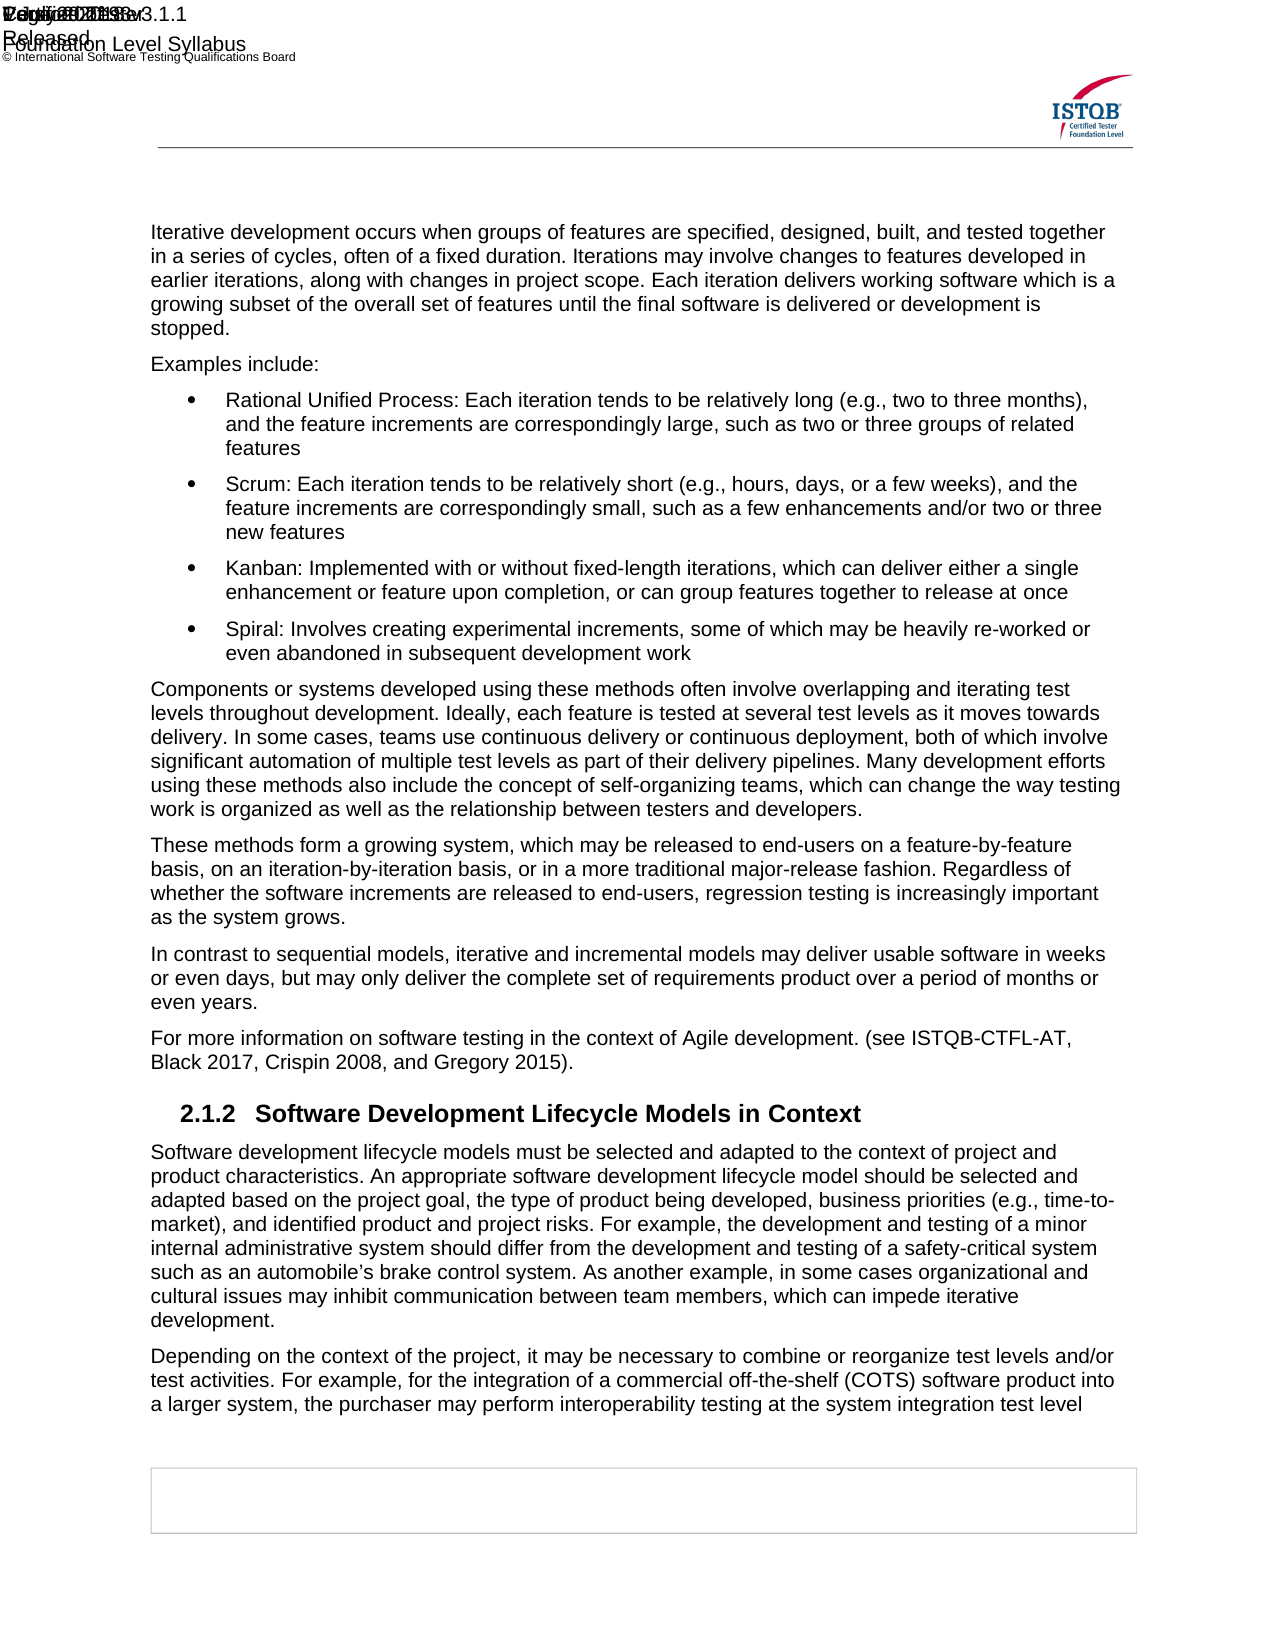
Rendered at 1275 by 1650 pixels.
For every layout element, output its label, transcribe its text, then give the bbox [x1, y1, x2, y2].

text Depending on the context of the project, it may be necessary to combine or reorganize test levels and/or test activities. For example, for the integration of a commercial off-the-shelf (COTS) software product into a larger system, the purchaser may perform interoperability testing at the system integration test level [150, 1344, 1117, 1416]
text In contrast to sequential models, iterative and incremental models may deliver usable software in weeks or even days, but may only deliver the complete set of requirements product over a period of months or even years. [150, 942, 1109, 1013]
text These methods form a growing system, which may be released to end-users on a feature-by-feature basis, on an iteration-by-iteration basis, or in a more traditional major-release fashion. Regardless of whether the software increments are released to end-users, regression testing is increasingly important as the system grows. [150, 833, 1102, 929]
list Spiral: Involves creating experimental increments, some of which may be heavily re-worked or even abandoned in subsequent development work [188, 617, 1092, 664]
text Components or systems developed using these methods often involve overlapping and iterating test levels throughout development. Ideally, each feature is tested at several test levels as it moves towards delivery. In some cases, teams use continuous delivery or continuous deployment, both of which involve significant automation of multiple test levels as part of their delivery pipelines. Many development efforts using these methods also include the concept of self-organizing teams, which can change the way testing work is organized as well as the relationship between testers and developers. [150, 677, 1124, 821]
list Scrum: Each iteration tends to be relatively short (e.g., hours, days, or a few weeks), and the feature increments are correspondingly small, such as a few enhancements and/or two or three new features [188, 473, 1104, 543]
picture [1036, 58, 1148, 161]
text Examples include: [150, 351, 1150, 375]
list Kanban: Implemented with or without fixed-length iterations, which can deliver either a single enhancement or feature upon completion, or can group features together to release at once [188, 556, 1079, 604]
text Iterative development occurs when groups of features are specified, designed, built, and tested together in a series of cycles, often of a fixed duration. Iterations may involve changes to features developed in earlier iterations, along with changes in project scope. Each iteration delivers working software which is a growing subset of the overall set of features until the final software is delivered or development is stopped. [150, 219, 1118, 339]
subtitle Software Development Lifecycle Models in Context [180, 1099, 1150, 1127]
text For more information on software testing in the context of Agile development. (see ISTQB-CTFL-AT, Black 2017, Crispin 2008, and Gregory 2015). [150, 1026, 1075, 1073]
text Software development lifecycle models must be selected and adapted to the context of project and product characteristics. An appropriate software development lifecycle model should be selected and adapted based on the project goal, the type of product being developed, business priorities (e.g., time-to- market), and identified product and project risks. For example, the development and testing of a minor internal administrative system should differ from the development and testing of a safety-critical system such as an automobile’s brake control system. As another example, in some cases organizational and cultural issues may inhibit communication between team members, which can impede iterative development. [150, 1140, 1118, 1332]
list Rational Unified Process: Each iteration tends to be relatively long (e.g., two to three months), and the feature increments are correspondingly large, such as two or three groups of related features [188, 388, 1089, 460]
